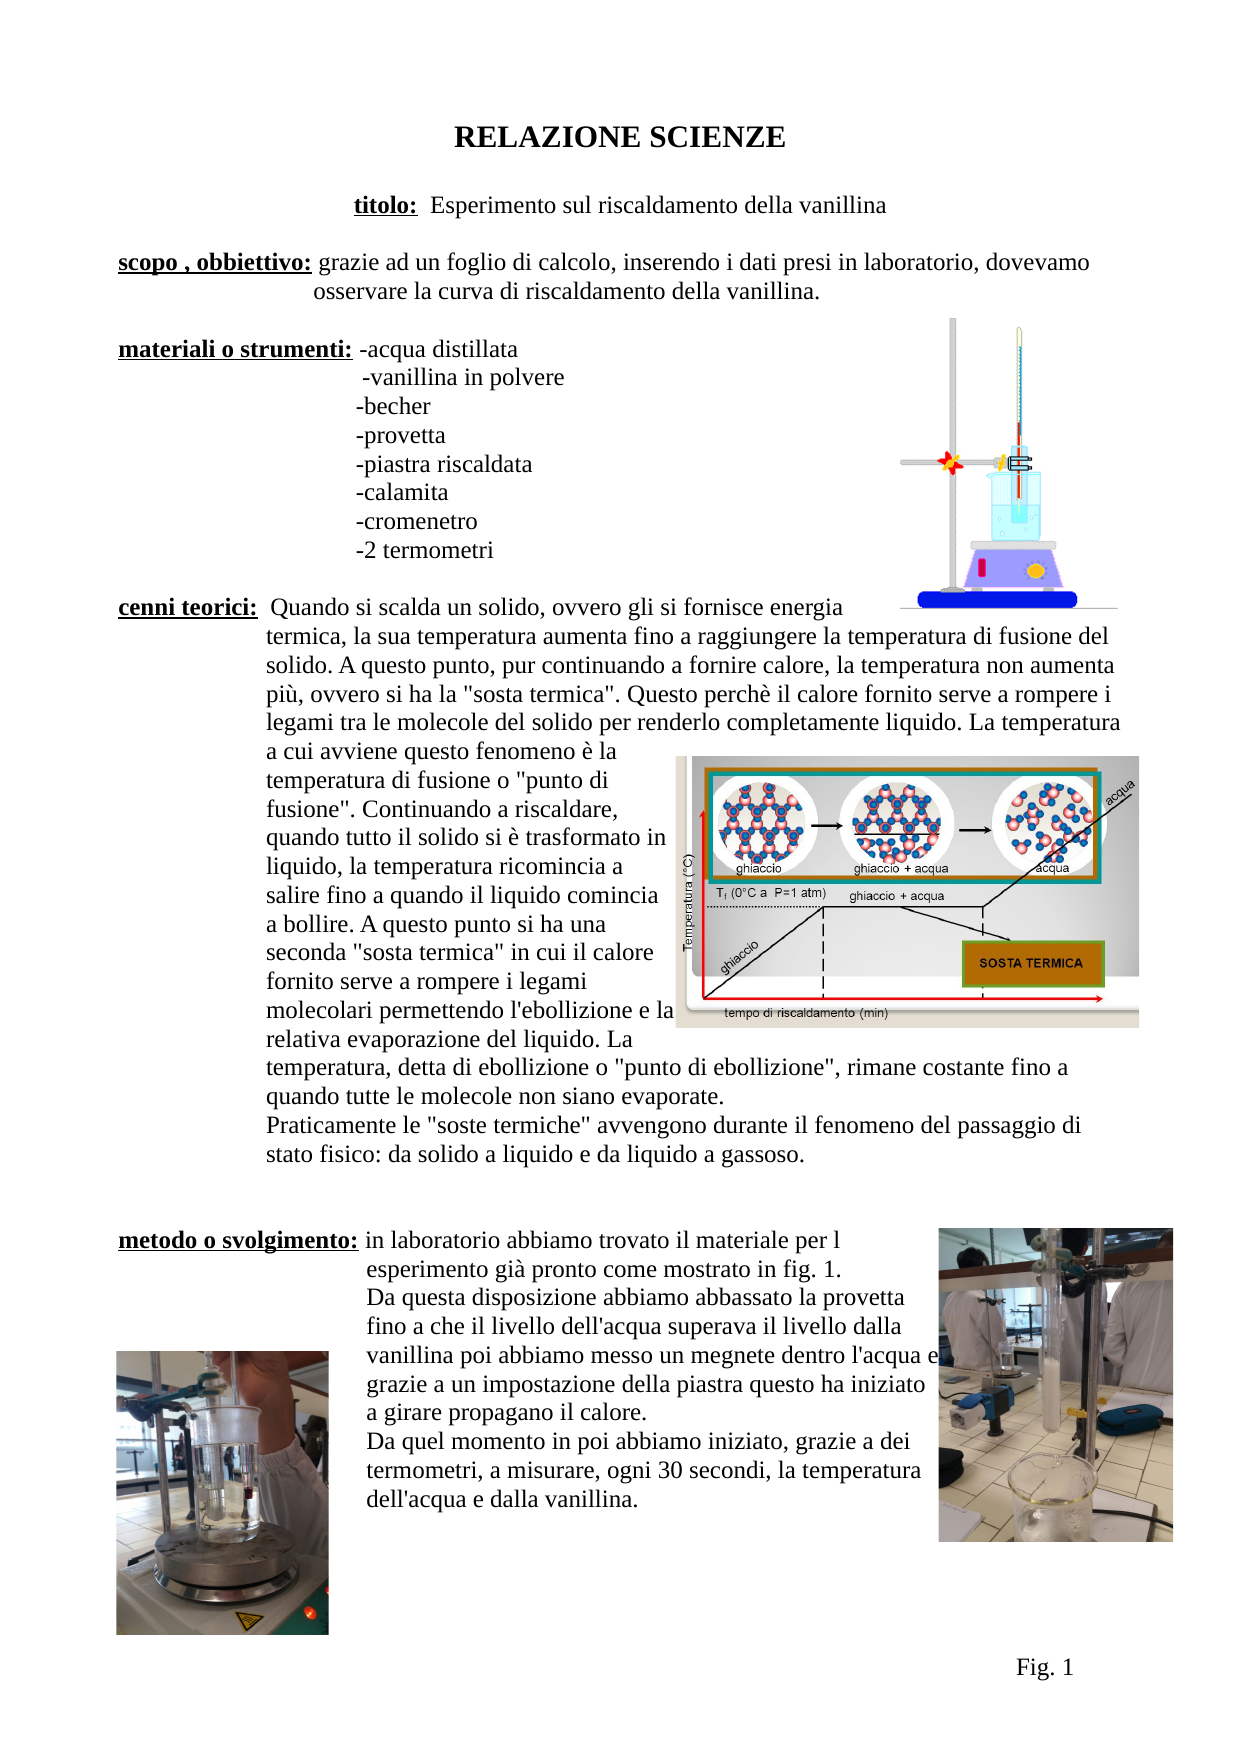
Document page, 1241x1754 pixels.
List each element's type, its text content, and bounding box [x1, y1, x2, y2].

text metodo o svolgimento: in laboratorio abbiamo trovato il materiale per l esperimento già pronto come mostrato in fig. 1. [118, 1225, 1122, 1282]
picture [675, 756, 1140, 1028]
text -vanillina in polvere [118, 362, 900, 391]
text cenni teorici: Quando si scalda un solido, ovvero gli si fornisce energia termica, la sua temperatura aumenta fino a raggiungere la temperatura di fusione del solido. A questo punto, pur continuando a fornire calore, la temperatura non aumenta più, ovvero si ha la "sosta termica". Questo perchè il calore fornito serve a rompere i legami tra le molecole del solido per renderlo completamente liquido. La temperatura a cui avviene questo fenomeno è la temperatura di fusione o "punto di fusione". Continuando a riscaldare, quando tutto il solido si è trasformato in liquido, la temperatura ricomincia a salire fino a quando il liquido comincia a bollire. A questo punto si ha una seconda "sosta termica" in cui il calore fornito serve a rompere i legami molecolari permettendo l'ebollizione e la relativa evaporazione del liquido. La temperatura, detta di ebollizione o "punto di ebollizione", rimane costante fino a quando tutte le molecole non siano evaporate. Praticamente le "soste termiche" avvengono durante il fenomeno del passaggio di stato fisico: da solido a liquido e da liquido a gassoso. [118, 592, 1122, 1196]
picture [938, 1228, 1174, 1542]
picture [116, 1351, 329, 1635]
text materiali o strumenti: -acqua distillata [118, 334, 900, 362]
text Da quel momento in poi abbiamo iniziato, grazie a dei termometri, a misurare, ogni 30 secondi, la temperatura dell'acqua e dalla vanillina. [366, 1426, 938, 1512]
text -becher [118, 391, 900, 420]
text -calamita [118, 477, 900, 506]
text scopo , obbiettivo: grazie ad un foglio di calcolo, inserendo i dati presi in laboratorio, dovevamo osservare la curva di riscaldamento della vanillina. [118, 247, 1122, 305]
text RELAZIONE SCIENZE [118, 118, 1122, 154]
text titolo: Esperimento sul riscaldamento della vanillina [118, 190, 1122, 219]
text Da questa disposizione abbiamo abbassato la provetta fino a che il livello dell'acqua superava il livello dalla vanillina poi abbiamo messo un megnete dentro l'acqua e grazie a un impostazione della piastra questo ha iniziato a girare propagano il calore. [366, 1282, 938, 1426]
text -2 termometri [118, 535, 900, 564]
text -provetta [118, 420, 900, 449]
picture [900, 317, 1119, 609]
text -piastra riscaldata [118, 449, 900, 477]
text -cromenetro [118, 506, 900, 535]
